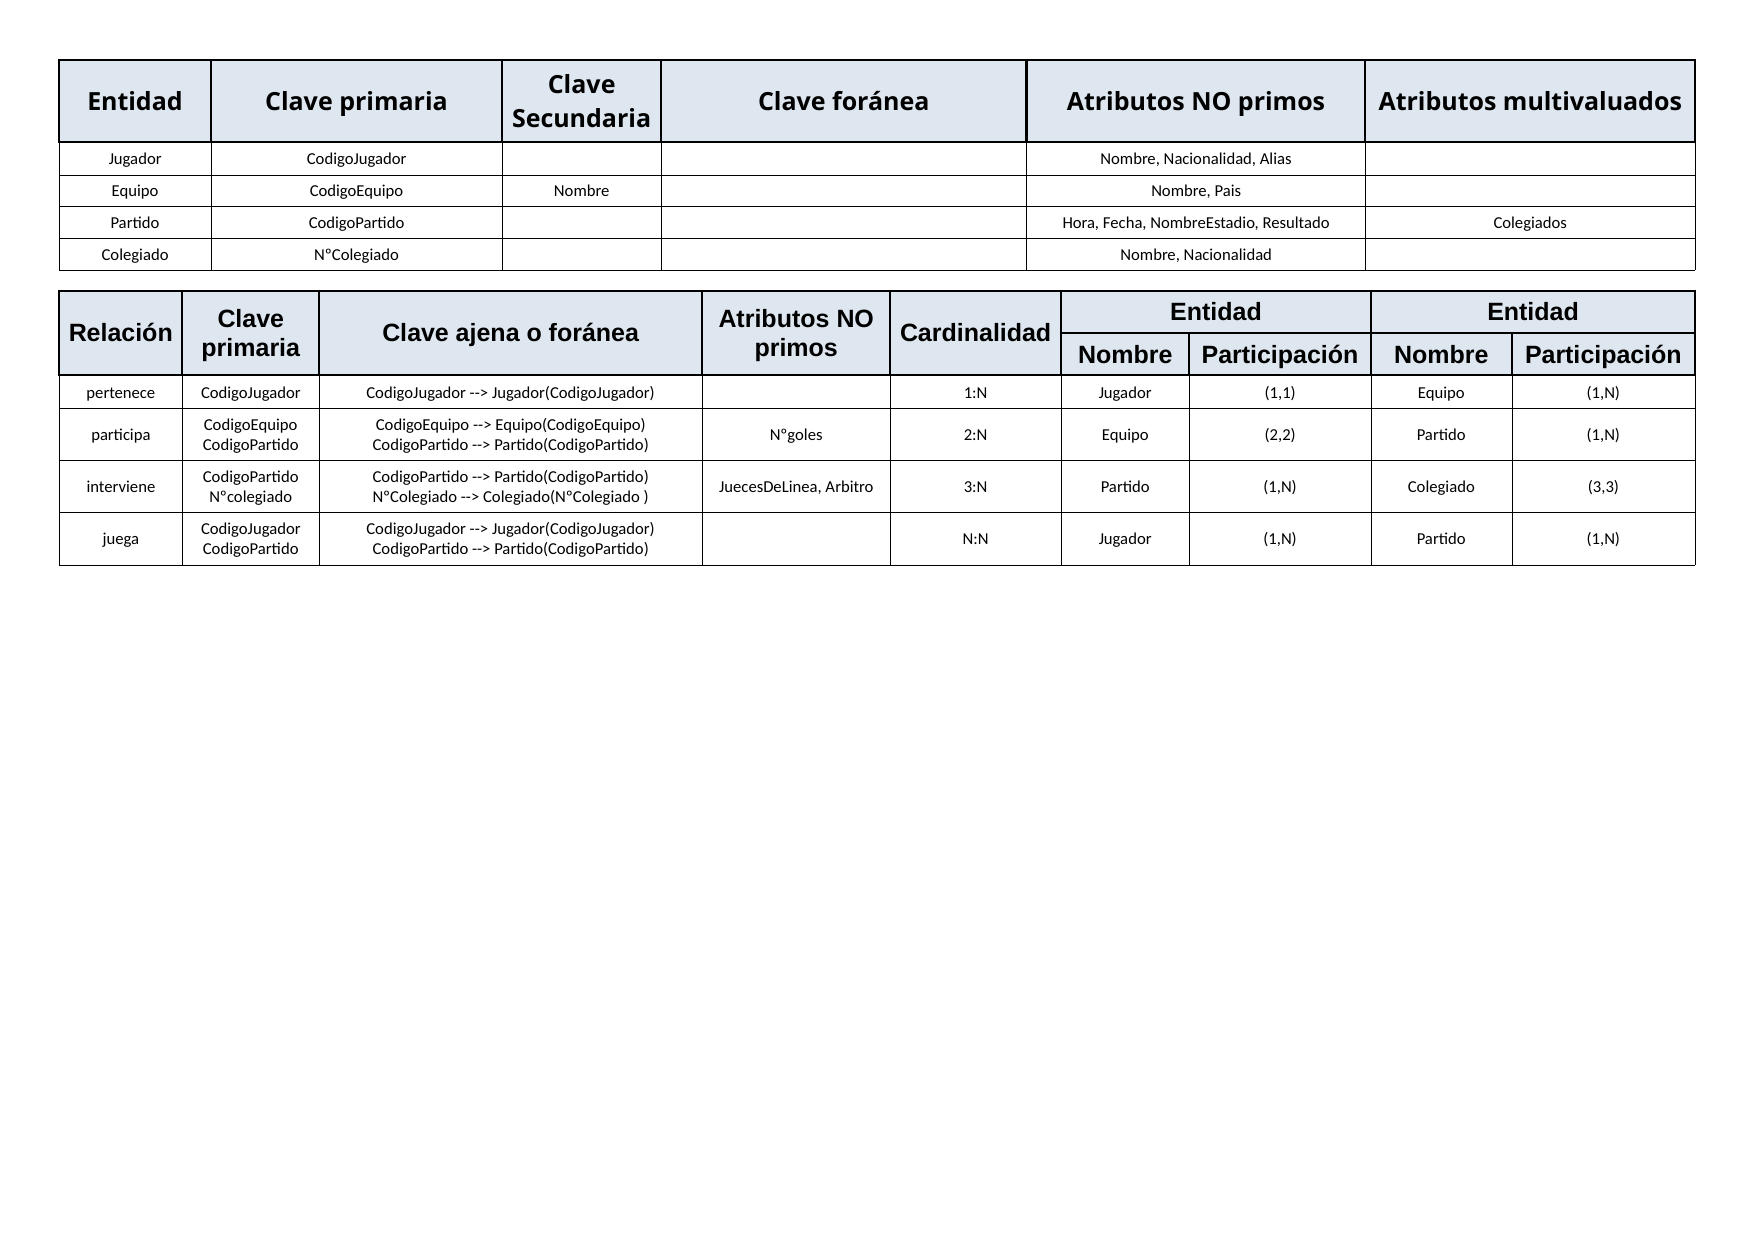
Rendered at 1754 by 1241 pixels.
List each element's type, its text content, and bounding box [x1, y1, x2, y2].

table_cell [503, 239, 661, 270]
table_cell CodigoJugador CodigoPartido [183, 513, 319, 564]
table_cell CodigoEquipo --> Equipo(CodigoEquipo) CodigoPartido --> Partido(CodigoPartido) [320, 409, 702, 460]
table_cell (1,N) [1513, 376, 1695, 408]
table_cell Nºgoles [703, 409, 890, 460]
table_header Entidad [1062, 292, 1370, 332]
table_cell [503, 207, 661, 238]
table_header Relación [60, 292, 181, 374]
table_cell JuecesDeLinea, Arbitro [703, 461, 890, 512]
table_cell (1,N) [1190, 513, 1371, 564]
table_cell participa [60, 409, 182, 460]
table_cell interviene [60, 461, 182, 512]
table_cell 2:N [891, 409, 1061, 460]
table_header Cardinalidad [891, 292, 1060, 374]
table_cell Partido [60, 207, 211, 238]
table_cell Nombre [1372, 334, 1511, 374]
table_header Clave Secundaria [503, 61, 660, 141]
table_cell Partido [1062, 461, 1189, 512]
table_cell [1366, 176, 1695, 206]
table_cell CodigoEquipo CodigoPartido [183, 409, 319, 460]
table_cell Nombre [1062, 334, 1188, 374]
table_cell 3:N [891, 461, 1061, 512]
table_header Atributos NO primos [703, 292, 889, 374]
table_cell [703, 513, 890, 564]
table_cell Equipo [60, 176, 211, 206]
table_cell NºColegiado [212, 239, 502, 270]
table_cell (1,N) [1190, 461, 1371, 512]
table_cell [662, 239, 1026, 270]
table_cell [703, 376, 890, 408]
table_cell (3,3) [1513, 461, 1695, 512]
table_cell [662, 143, 1026, 174]
table_cell Partido [1372, 513, 1512, 564]
table_cell (2,2) [1190, 409, 1371, 460]
table_cell CodigoJugador --> Jugador(CodigoJugador) CodigoPartido --> Partido(CodigoPartido) [320, 513, 702, 564]
table_cell [662, 176, 1026, 206]
table_cell pertenece [60, 376, 182, 408]
table_cell Nombre, Pais [1027, 176, 1365, 206]
table_cell Participación [1513, 334, 1694, 374]
table_header Clave foránea [662, 61, 1025, 141]
table_cell (1,N) [1513, 513, 1695, 564]
table_cell Jugador [60, 143, 211, 174]
table_cell Equipo [1372, 376, 1512, 408]
table_cell CodigoEquipo [212, 176, 502, 206]
table_header Clave primaria [212, 61, 501, 141]
table_cell Colegiados [1366, 207, 1695, 238]
table_cell Colegiado [1372, 461, 1512, 512]
table_header Entidad [1372, 292, 1694, 332]
table_header Atributos NO primos [1028, 61, 1364, 141]
table_header Entidad [60, 61, 210, 141]
table_cell Partido [1372, 409, 1512, 460]
table_cell CodigoPartido Nºcolegiado [183, 461, 319, 512]
table_cell Jugador [1062, 513, 1189, 564]
table_cell [1366, 143, 1695, 174]
table_cell CodigoJugador [212, 143, 502, 174]
table_cell Nombre [503, 176, 661, 206]
table_cell Participación [1190, 334, 1370, 374]
table_cell juega [60, 513, 182, 564]
table_header Atributos multivaluados [1366, 61, 1694, 141]
table_header Clave primaria [183, 292, 318, 374]
table_cell (1,N) [1513, 409, 1695, 460]
table_cell [503, 143, 661, 174]
table_cell Nombre, Nacionalidad [1027, 239, 1365, 270]
table_cell [662, 207, 1026, 238]
table_cell Nombre, Nacionalidad, Alias [1027, 143, 1365, 174]
table_cell [1366, 239, 1695, 270]
table_cell CodigoPartido --> Partido(CodigoPartido) NºColegiado --> Colegiado(NºColegiado ) [320, 461, 702, 512]
table_cell Colegiado [60, 239, 211, 270]
table_cell Equipo [1062, 409, 1189, 460]
table_cell (1,1) [1190, 376, 1371, 408]
table_cell CodigoJugador --> Jugador(CodigoJugador) [320, 376, 702, 408]
table_cell CodigoPartido [212, 207, 502, 238]
table_cell Hora, Fecha, NombreEstadio, Resultado [1027, 207, 1365, 238]
table_cell 1:N [891, 376, 1061, 408]
table_cell Jugador [1062, 376, 1189, 408]
table_header Clave ajena o foránea [320, 292, 701, 374]
table_cell CodigoJugador [183, 376, 319, 408]
table_cell N:N [891, 513, 1061, 564]
